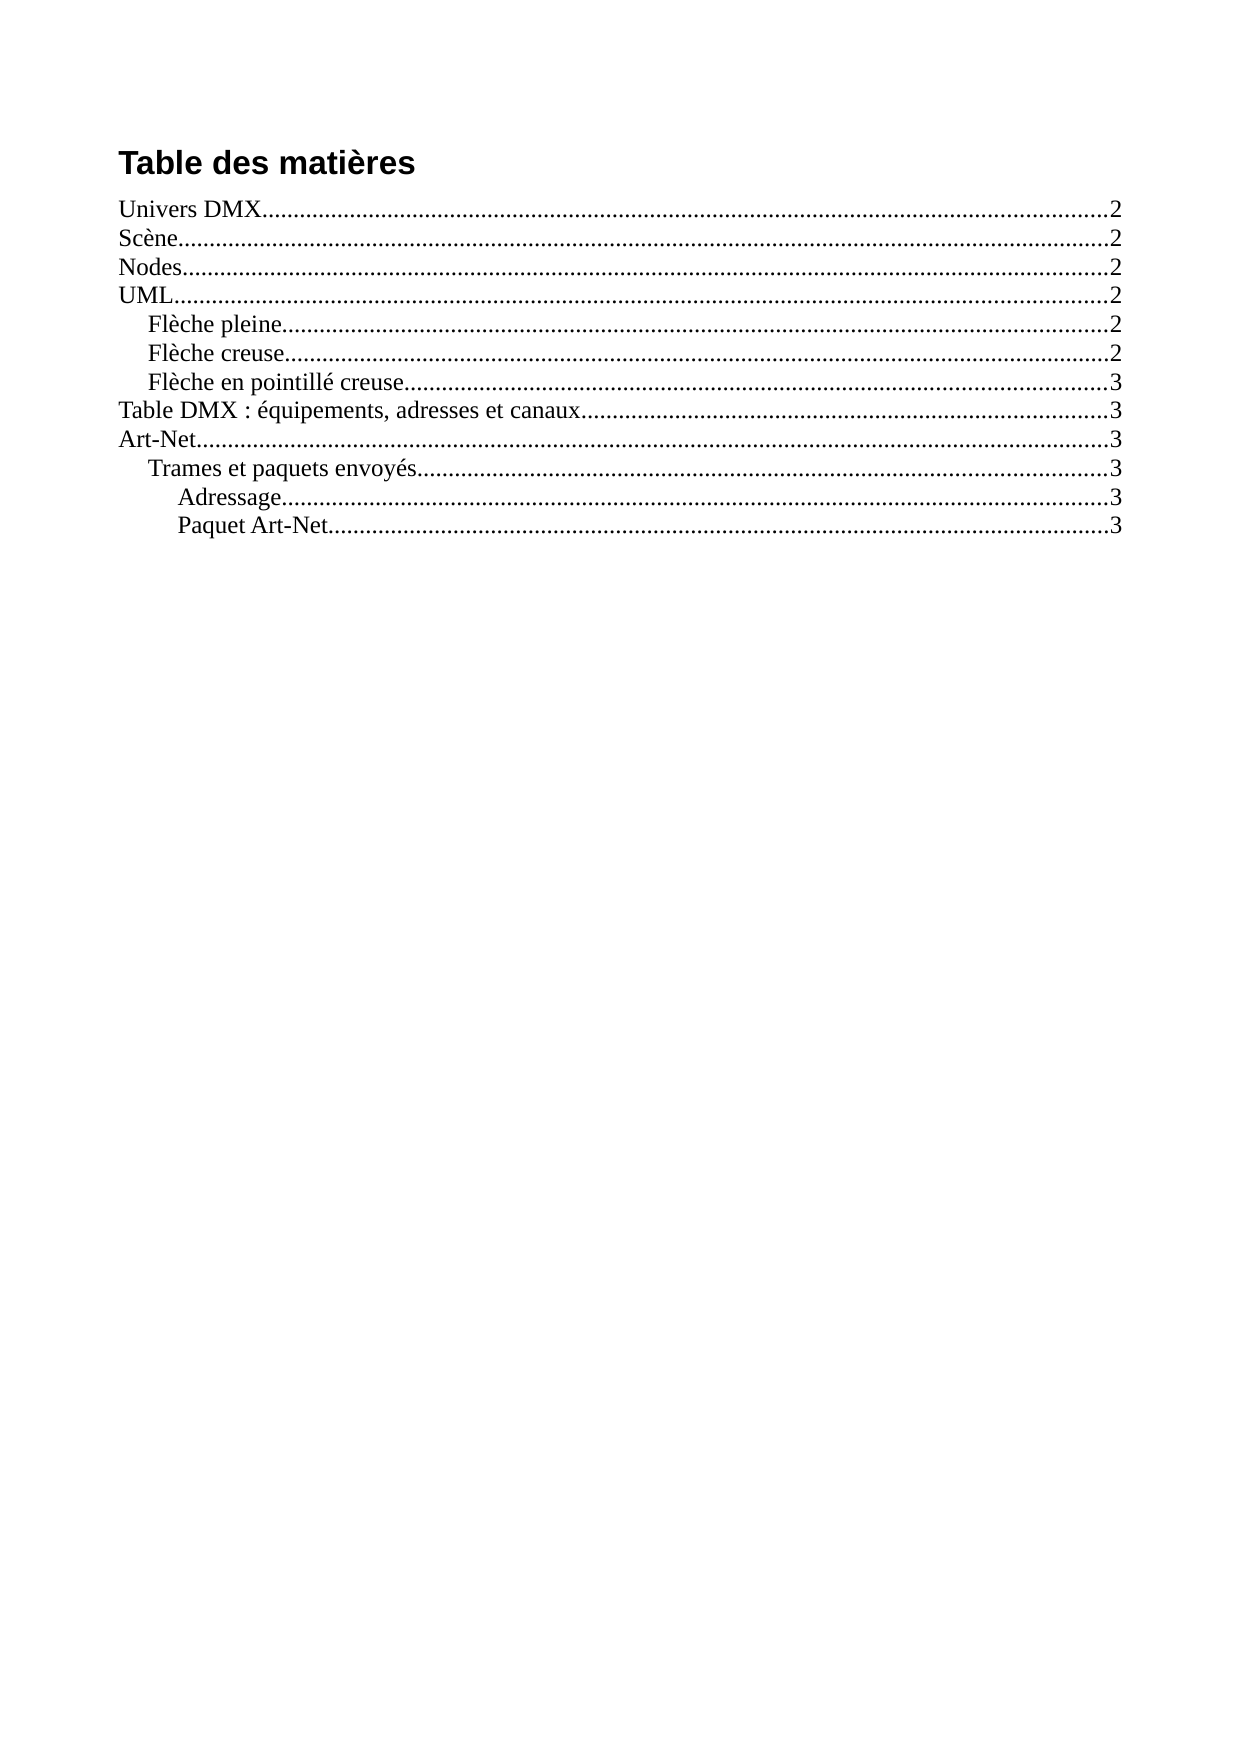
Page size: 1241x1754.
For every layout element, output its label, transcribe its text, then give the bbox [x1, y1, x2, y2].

text Trames et paquets envoyés 3 [148, 453, 1122, 482]
text Scène 2 [118, 223, 1122, 252]
text Flèche pleine 2 [148, 309, 1122, 338]
text Flèche en pointillé creuse 3 [148, 367, 1122, 395]
text UML 2 [118, 280, 1122, 309]
subtitle Table des matières [118, 143, 1122, 182]
text Table DMX : équipements, adresses et canaux 3 [118, 395, 1122, 424]
text Art-Net 3 [118, 424, 1122, 453]
text Nodes 2 [118, 252, 1122, 280]
text Univers DMX 2 [118, 194, 1122, 223]
text Paquet Art-Net 3 [177, 510, 1122, 539]
text Adressage 3 [177, 482, 1122, 510]
text Flèche creuse 2 [148, 338, 1122, 367]
